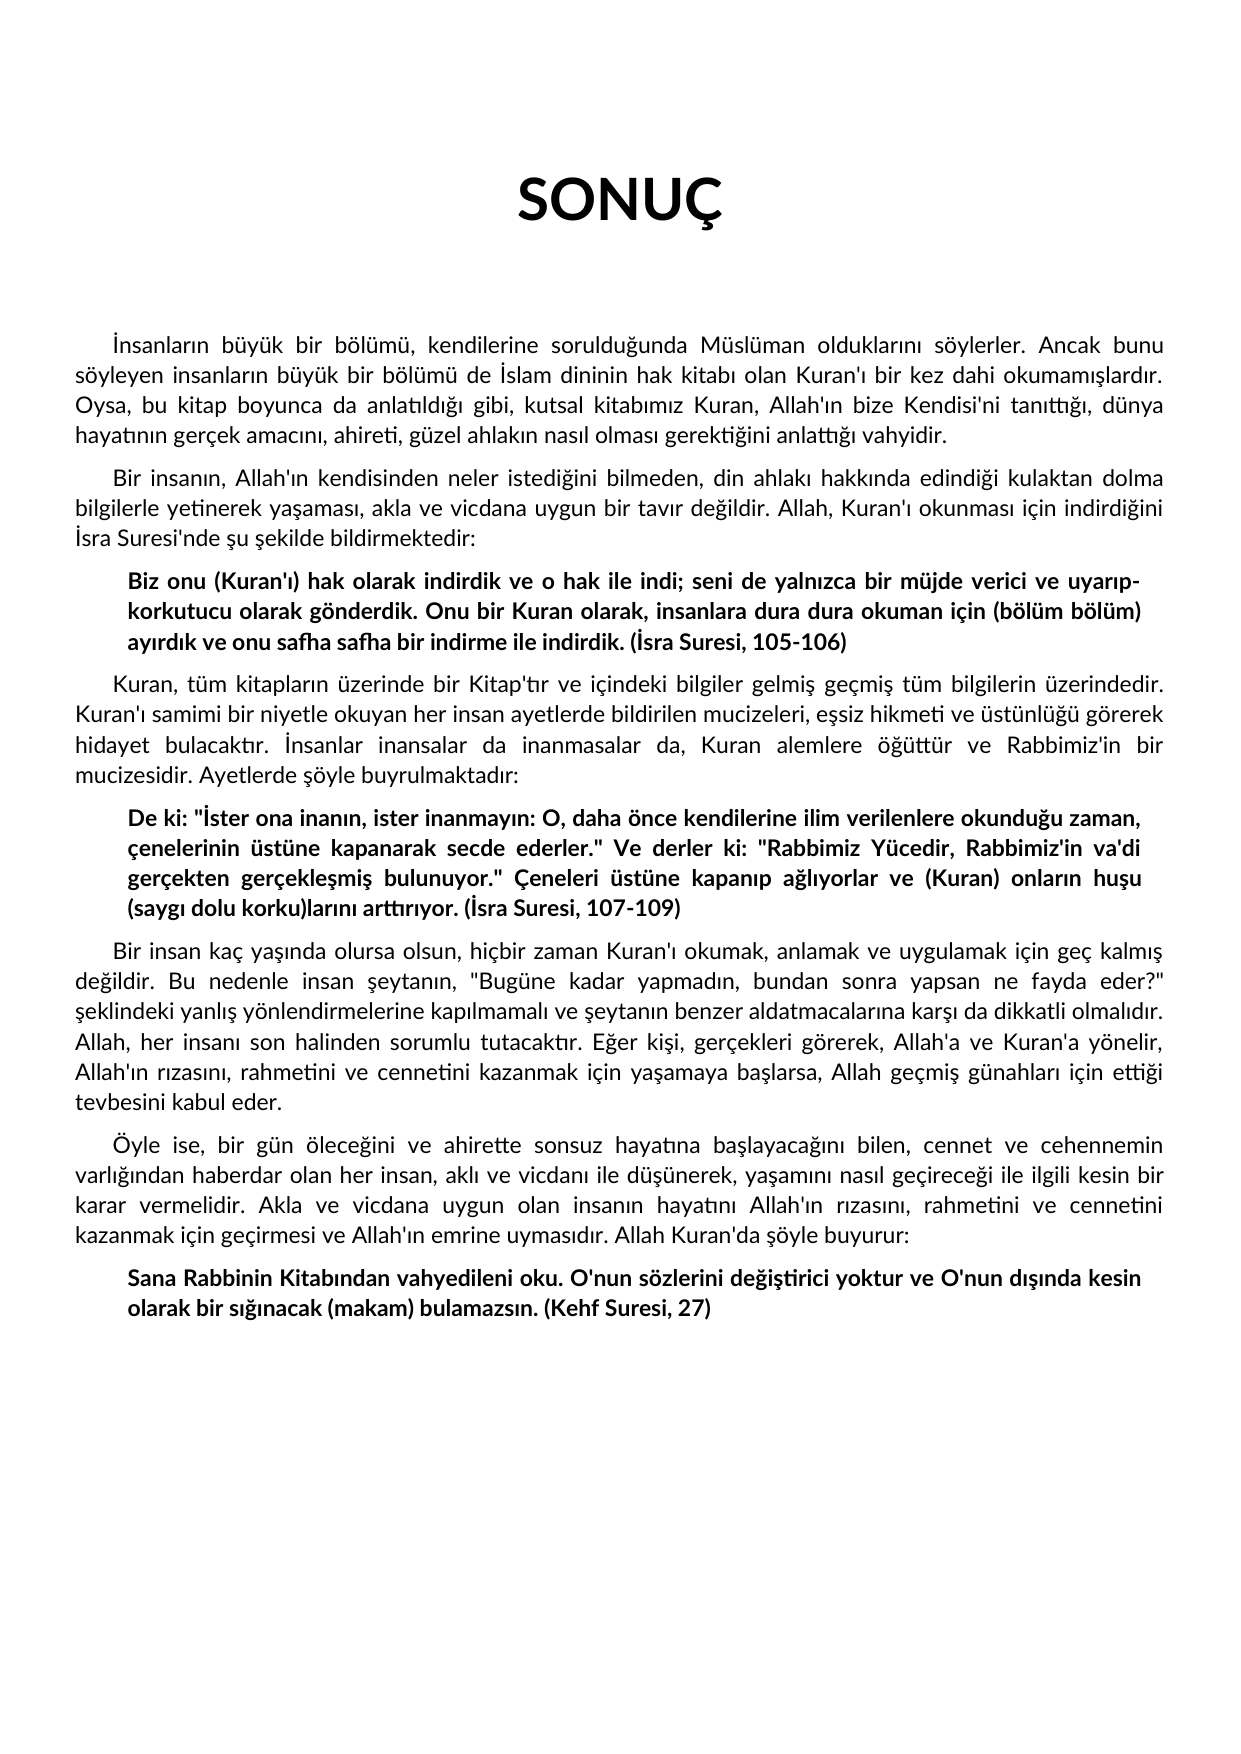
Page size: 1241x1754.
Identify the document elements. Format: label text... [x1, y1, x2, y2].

text Kuran, tüm kitapların üzerinde bir Kitap'tır ve içindeki bilgiler gelmiş geçmiş tüm bilgilerin üzerindedir. Kuran'ı samimi bir niyetle okuyan her insan ayetlerde bildirilen mucizeleri, eşsiz hikmeti ve üstünlüğü görerek hidayet bulacaktır. İnsanlar inansalar da inanmasalar da, Kuran alemlere öğüttür ve Rabbimiz'in bir mucizesidir. Ayetlerde şöyle buyrulmaktadır: [75, 670, 1165, 788]
text İnsanların büyük bir bölümü, kendilerine sorulduğunda Müslüman olduklarını söylerler. Ancak bunu söyleyen insanların büyük bir bölümü de İslam dininin hak kitabı olan Kuran'ı bir kez dahi okumamışlardır. Oysa, bu kitap boyunca da anlatıldığı gibi, kutsal kitabımız Kuran, Allah'ın bize Kendisi'ni tanıttığı, dünya hayatının gerçek amacını, ahireti, güzel ahlakın nasıl olması gerektiğini anlattığı vahyidir. [75, 330, 1165, 448]
subtitle SONUÇ [75, 162, 1165, 232]
text Bir insan kaç yaşında olursa olsun, hiçbir zaman Kuran'ı okumak, anlamak ve uygulamak için geç kalmış değildir. Bu nedenle insan şeytanın, "Bugüne kadar yapmadın, bundan sonra yapsan ne fayda eder?" şeklindeki yanlış yönlendirmelerine kapılmamalı ve şeytanın benzer aldatmacalarına karşı da dikkatli olmalıdır. Allah, her insanı son halinden sorumlu tutacaktır. Eğer kişi, gerçekleri görerek, Allah'a ve Kuran'a yönelir, Allah'ın rızasını, rahmetini ve cennetini kazanmak için yaşamaya başlarsa, Allah geçmiş günahları için ettiği tevbesini kabul eder. [75, 937, 1165, 1115]
text Sana Rabbinin Kitabından vahyedileni oku. O'nun sözlerini değiştirici yoktur ve O'nun dışında kesin olarak bir sığınacak (makam) bulamazsın. (Kehf Suresi, 27) [127, 1264, 1143, 1321]
text Öyle ise, bir gün öleceğini ve ahirette sonsuz hayatına başlayacağını bilen, cennet ve cehennemin varlığından haberdar olan her insan, aklı ve vicdanı ile düşünerek, yaşamını nasıl geçireceği ile ilgili kesin bir karar vermelidir. Akla ve vicdana uygun olan insanın hayatını Allah'ın rızasını, rahmetini ve cennetini kazanmak için geçirmesi ve Allah'ın emrine uymasıdır. Allah Kuran'da şöyle buyurur: [75, 1130, 1165, 1248]
text Biz onu (Kuran'ı) hak olarak indirdik ve o hak ile indi; seni de yalnızca bir müjde verici ve uyarıp-korkutucu olarak gönderdik. Onu bir Kuran olarak, insanlara dura dura okuman için (bölüm bölüm) ayırdık ve onu safha safha bir indirme ile indirdik. (İsra Suresi, 105-106) [127, 567, 1143, 655]
text Bir insanın, Allah'ın kendisinden neler istediğini bilmeden, din ahlakı hakkında edindiği kulaktan dolma bilgilerle yetinerek yaşaması, akla ve vicdana uygun bir tavır değildir. Allah, Kuran'ı okunması için indirdiğini İsra Suresi'nde şu şekilde bildirmektedir: [75, 464, 1165, 552]
text De ki: "İster ona inanın, ister inanmayın: O, daha önce kendilerine ilim verilenlere okunduğu zaman, çenelerinin üstüne kapanarak secde ederler." Ve derler ki: "Rabbimiz Yücedir, Rabbimiz'in va'di gerçekten gerçekleşmiş bulunuyor." Çeneleri üstüne kapanıp ağlıyorlar ve (Kuran) onların huşu (saygı dolu korku)larını arttırıyor. (İsra Suresi, 107-109) [127, 803, 1143, 921]
